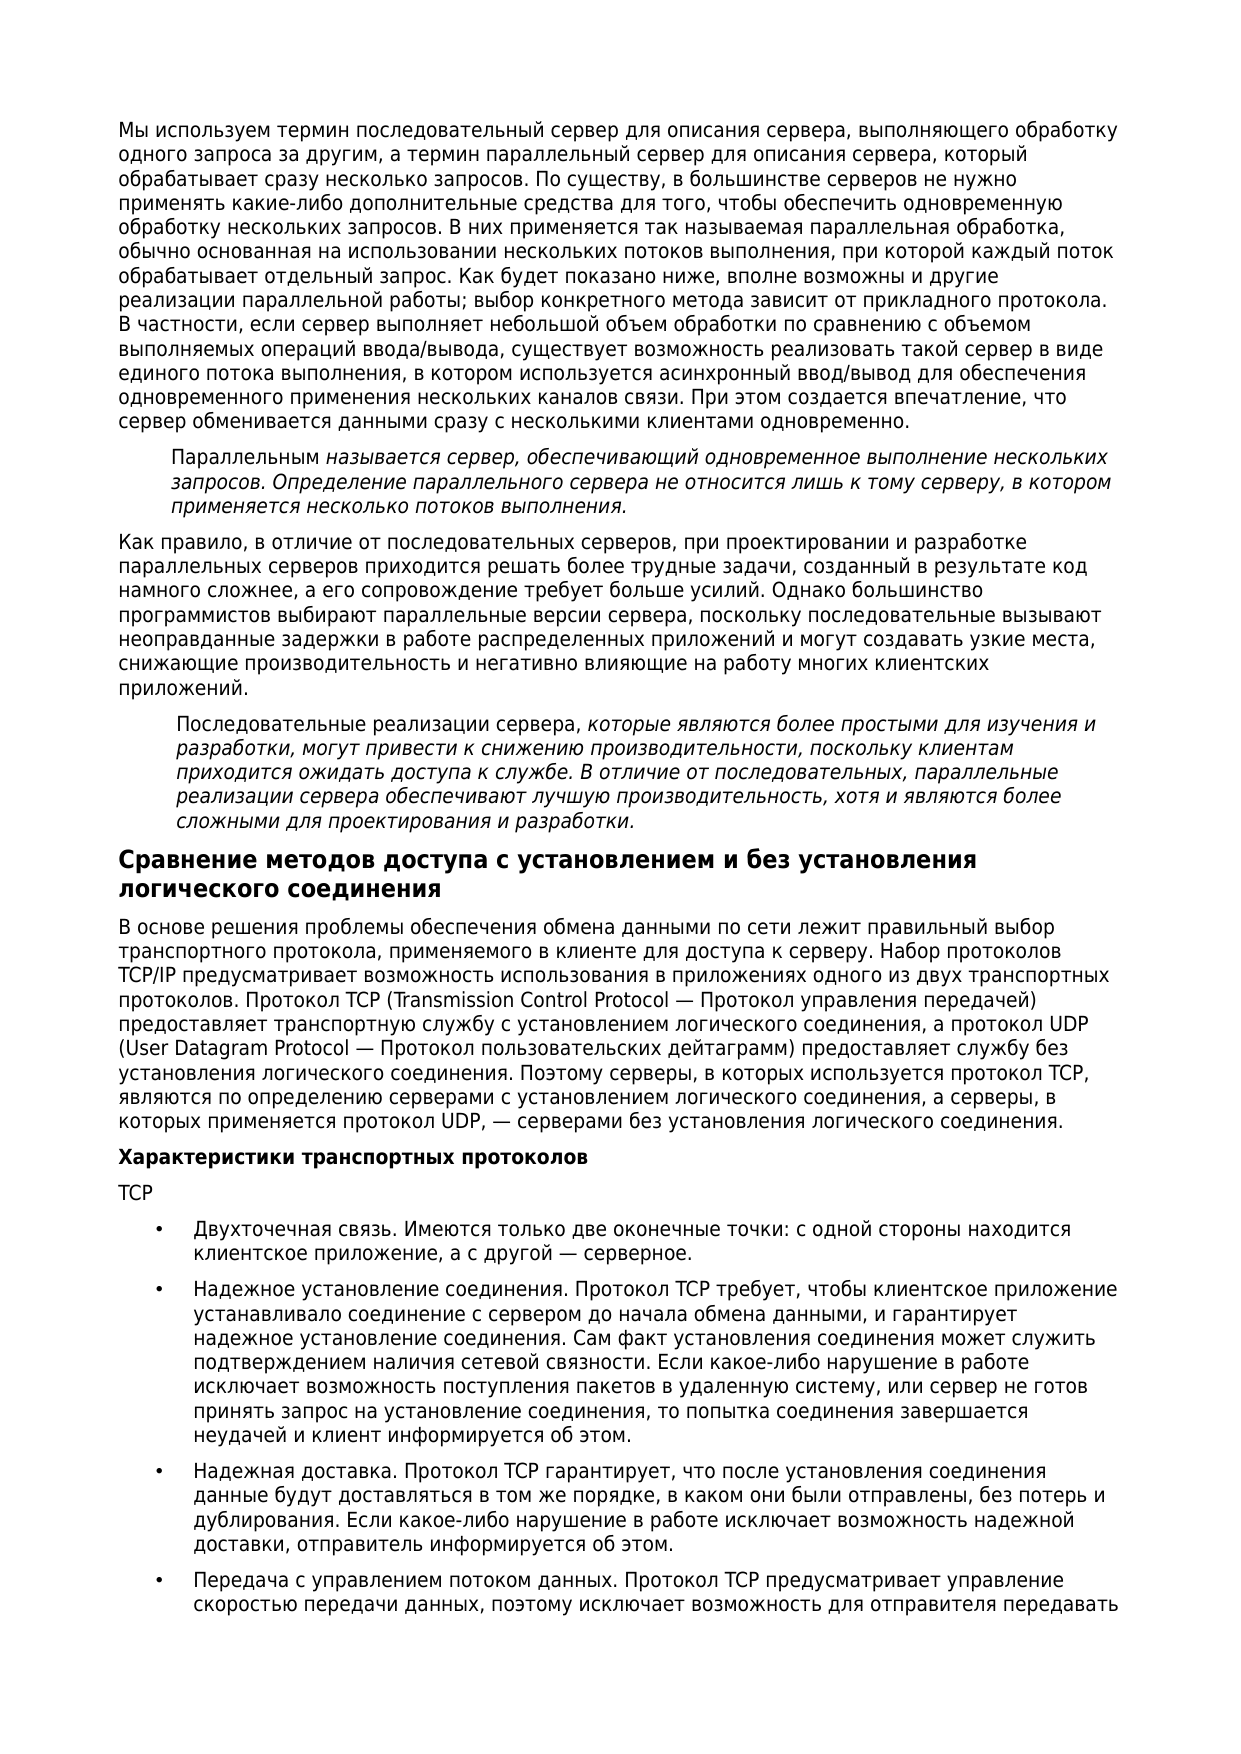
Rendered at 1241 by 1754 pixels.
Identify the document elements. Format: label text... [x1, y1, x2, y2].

text Как правило, в отличие от последовательных серверов, при проектировании и разработке параллельных серверов приходится решать более трудные задачи, созданный в результате код намного сложнее, а его сопровождение требует больше усилий. Однако большинство программистов выбирают параллельные версии сервера, поскольку последовательные вызывают неоправданные задержки в работе распределенных приложений и могут создавать узкие места, снижающие производительность и негативно влияющие на работу многих клиентских приложений. [118, 530, 1122, 700]
text Параллельным называется сервер, обеспечивающий одновременное выполнение нескольких запросов. Определение параллельного сервера не относится лишь к тому серверу, в котором применяется несколько потоков выполнения. [171, 445, 1122, 518]
text Последовательные реализации сервера, которые являются более простыми для изучения и разработки, могут привести к снижению производительности, поскольку клиентам приходится ожидать доступа к службе. В отличие от последовательных, параллельные реализации сервера обеспечивают лучшую производительность, хотя и являются более сложными для проектирования и разработки. [176, 712, 1122, 833]
list Надежная доставка. Протокол TCP гарантирует, что после установления соединения данные будут доставляться в том же порядке, в каком они были отправлены, без потерь и дублирования. Если какое-либо нарушение в работе исключает возможность надежной доставки, отправитель информируется об этом. [156, 1459, 1122, 1556]
text Мы используем термин последовательный сервер для описания сервера, выполняющего обработку одного запроса за другим, а термин параллельный сервер для описания сервера, который обрабатывает сразу несколько запросов. По существу, в большинстве серверов не нужно применять какие-либо дополнительные средства для того, чтобы обеспечить одновременную обработку нескольких запросов. В них применяется так называемая параллельная обработка, обычно основанная на использовании нескольких потоков выполнения, при которой каждый поток обрабатывает отдельный запрос. Как будет показано ниже, вполне возможны и другие реализации параллельной работы; выбор конкретного метода зависит от прикладного протокола. В частности, если сервер выполняет небольшой объем обработки по сравнению с объемом выполняемых операций ввода/вывода, существует возможность реализовать такой сервер в виде единого потока выполнения, в котором используется асинхронный ввод/вывод для обеспечения одновременного применения нескольких каналов связи. При этом создается впечатление, что сервер обменивается данными сразу с несколькими клиентами одновременно. [118, 118, 1122, 434]
list Передача с управлением потоком данных. Протокол TCP предусматривает управление скоростью передачи данных, поэтому исключает возможность для отправителя передавать [156, 1568, 1122, 1617]
list Двухточечная связь. Имеются только две оконечные точки: с одной стороны находится клиентское приложение, а с другой — серверное. [156, 1217, 1122, 1266]
text Характеристики транспортных протоколов [118, 1145, 1122, 1169]
text В основе решения проблемы обеспечения обмена данными по сети лежит правильный выбор транспортного протокола, применяемого в клиенте для доступа к серверу. Набор протоколов TCP/IP предусматривает возможность использования в приложениях одного из двух транспортных протоколов. Протокол TCP (Transmission Control Protocol — Протокол управления передачей) предоставляет транспортную службу с установлением логического соединения, а протокол UDP (User Datagram Protocol — Протокол пользовательских дейтаграмм) предоставляет службу без установления логического соединения. Поэтому серверы, в которых используется протокол TCP, являются по определению серверами с установлением логического соединения, а серверы, в которых применяется протокол UDP, — серверами без установления логического соединения. [118, 915, 1122, 1133]
text Сравнение методов доступа с установлением и без установления логического соединения [118, 845, 1122, 903]
list Надежное установление соединения. Протокол TCP требует, чтобы клиентское приложение устанавливало соединение с сервером до начала обмена данными, и гарантирует надежное установление соединения. Сам факт установления соединения может служить подтверждением наличия сетевой связности. Если какое-либо нарушение в работе исключает возможность поступления пакетов в удаленную систему, или сервер не готов принять запрос на установление соединения, то попытка соединения завершается неудачей и клиент информируется об этом. [156, 1277, 1122, 1447]
text TCP [118, 1181, 1122, 1205]
